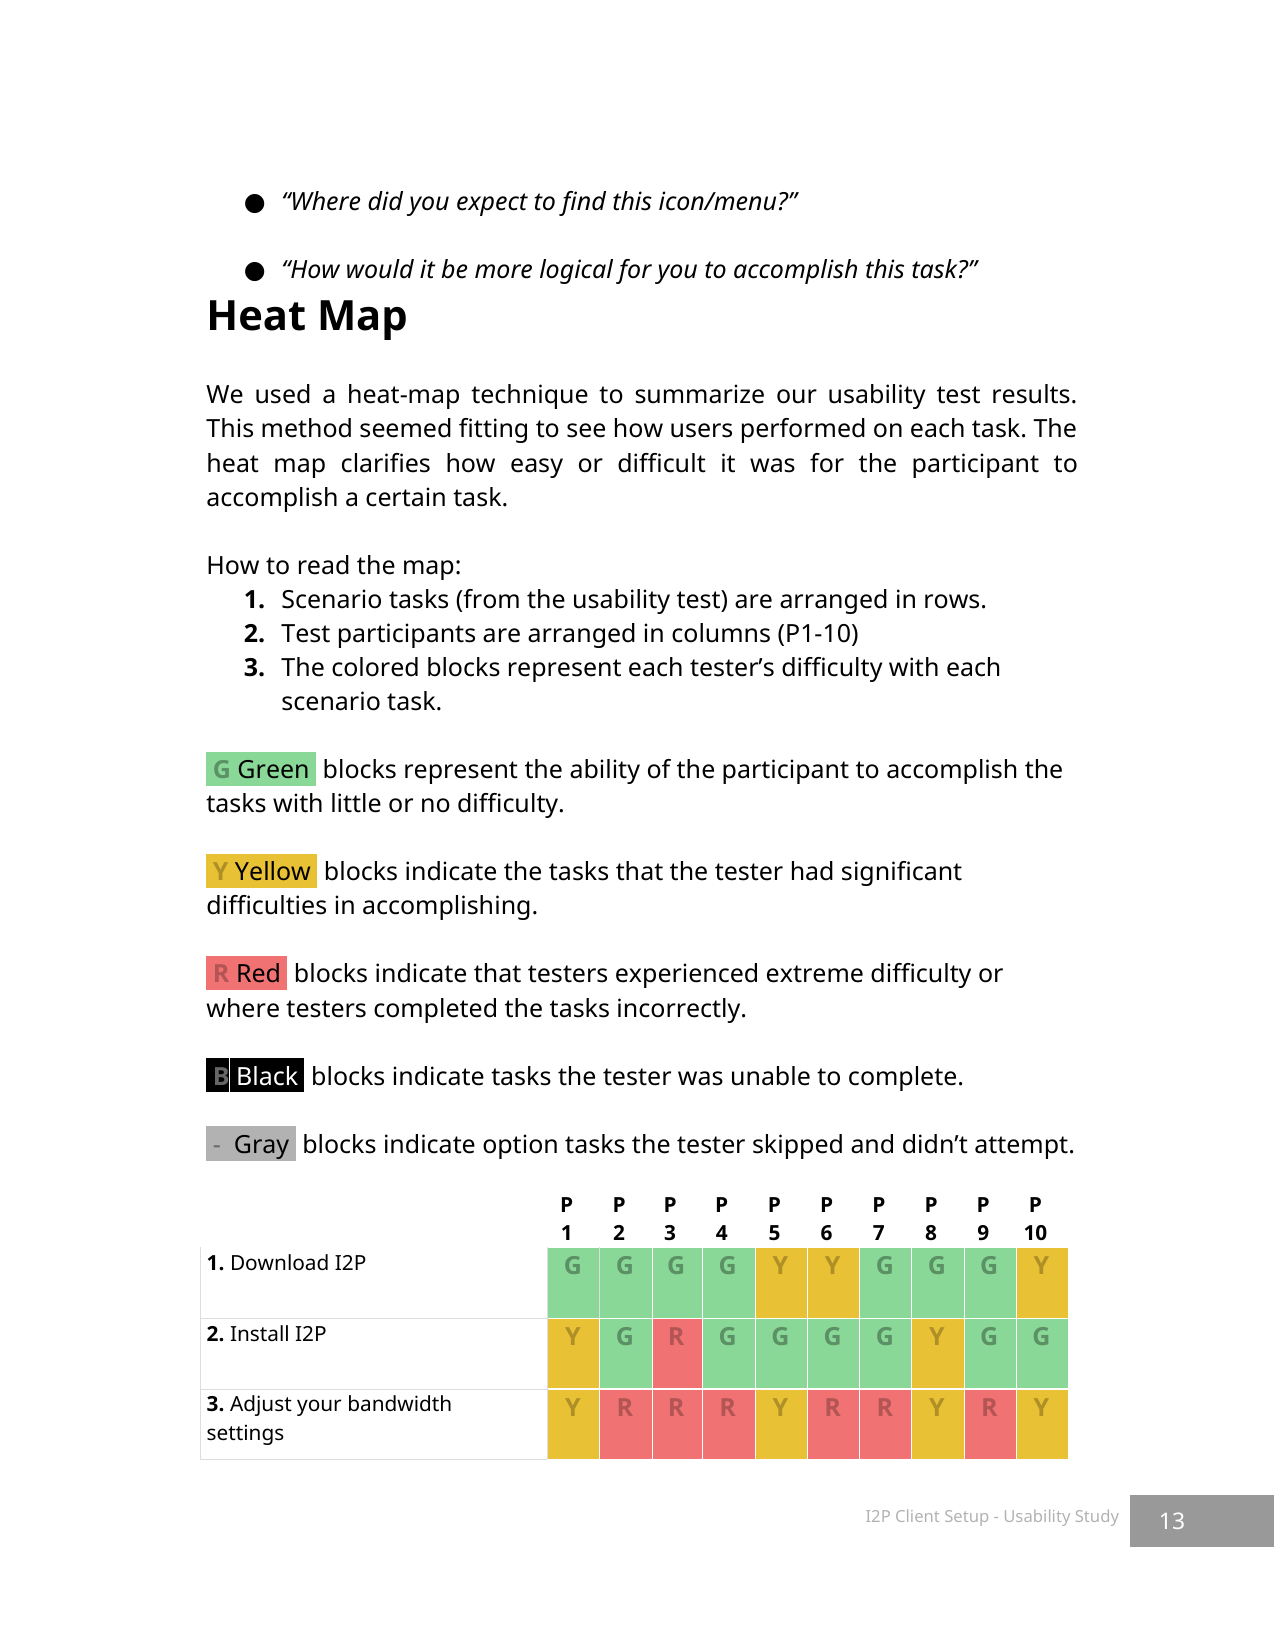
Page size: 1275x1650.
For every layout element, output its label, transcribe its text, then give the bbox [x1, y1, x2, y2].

table_cell G [860, 1319, 911, 1388]
list “Where did you expect to find this icon/menu?” [244, 184, 1078, 218]
table_cell Y [548, 1319, 599, 1388]
table_cell G [548, 1248, 599, 1318]
table_cell Y [756, 1248, 807, 1318]
table_cell G [600, 1248, 652, 1318]
table_cell G [703, 1248, 755, 1318]
table_header P 8 [912, 1190, 964, 1247]
table_cell G [703, 1319, 755, 1388]
text R Red blocks indicate that testers experienced extreme difficulty or where testers completed the tasks incorrectly. [206, 956, 1078, 1024]
table_cell R [703, 1390, 755, 1459]
table_cell G [860, 1248, 911, 1318]
table_cell R [965, 1390, 1016, 1459]
text G Green blocks represent the ability of the participant to accomplish the tasks with little or no difficulty. [206, 752, 1078, 820]
table_cell 2. Install I2P [201, 1319, 547, 1388]
table_cell R [860, 1390, 911, 1459]
table_header P 6 [808, 1190, 859, 1247]
text How to read the map: [206, 547, 1078, 581]
table_header [201, 1189, 547, 1247]
text Y Yellow blocks indicate the tasks that the tester had significant difficulties in accomplishing. [206, 854, 1078, 922]
table_cell 3. Adjust your bandwidth settings [201, 1390, 547, 1459]
list Scenario tasks (from the usability test) are arranged in rows. [244, 581, 1078, 616]
table_cell G [653, 1248, 702, 1318]
table_cell R [653, 1319, 702, 1388]
table_cell Y [912, 1390, 964, 1459]
table_cell Y [1017, 1248, 1068, 1318]
table_cell Y [756, 1390, 807, 1459]
table_cell R [808, 1390, 859, 1459]
table_cell G [600, 1319, 652, 1388]
table_cell G [965, 1319, 1016, 1388]
list The colored blocks represent each tester’s difficulty with each scenario task. [244, 649, 1078, 718]
text B Black blocks indicate tasks the tester was unable to complete. [206, 1058, 1078, 1092]
table_header P 3 [653, 1190, 702, 1247]
table_cell G [808, 1319, 859, 1388]
table_cell G [912, 1248, 964, 1318]
table_header P 7 [860, 1190, 911, 1247]
table_header P 4 [703, 1190, 755, 1247]
table_cell G [1017, 1319, 1068, 1388]
table_cell 1. Download I2P [201, 1247, 547, 1318]
table_header P 5 [756, 1190, 807, 1247]
table_header P 1 [548, 1190, 599, 1247]
table_header P 2 [600, 1190, 652, 1247]
table_cell R [600, 1390, 652, 1459]
table_cell G [756, 1319, 807, 1388]
list Test participants are arranged in columns (P1-10) [244, 616, 1078, 649]
table_header P 9 [965, 1190, 1016, 1247]
table_cell Y [912, 1319, 964, 1388]
text We used a heat-map technique to summarize our usability test results. This method seemed fitting to see how users performed on each task. The heat map clarifies how easy or difficult it was for the participant to accomplish a certain task. [206, 377, 1078, 513]
table_cell Y [548, 1390, 599, 1459]
table_cell G [965, 1248, 1016, 1318]
subtitle Heat Map [206, 286, 1078, 343]
list “How would it be more logical for you to accomplish this task?” [244, 252, 1078, 286]
text - Gray blocks indicate option tasks the tester skipped and didn’t attempt. [206, 1126, 1078, 1161]
table_header P 10 [1017, 1190, 1068, 1247]
table_cell Y [1017, 1390, 1068, 1459]
table_cell R [653, 1390, 702, 1459]
table_cell Y [808, 1248, 859, 1318]
